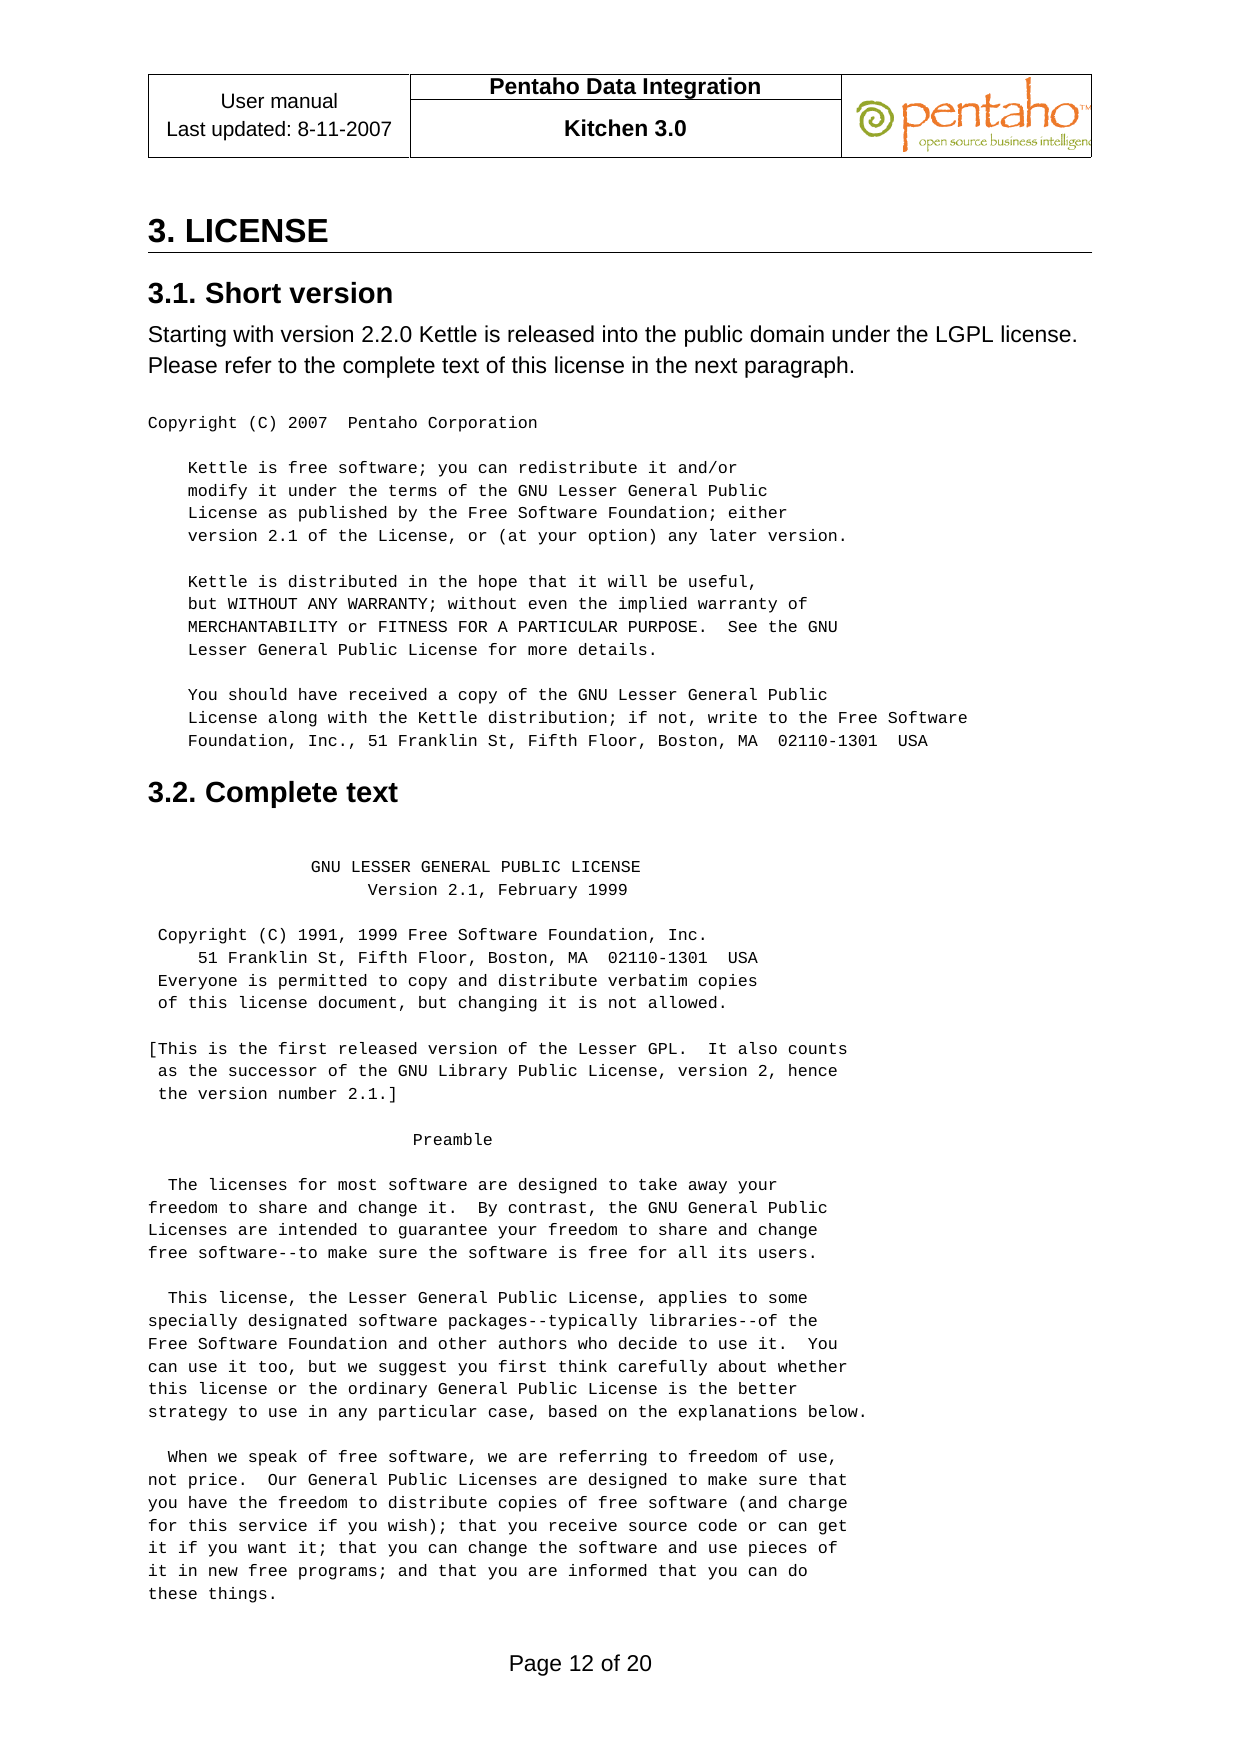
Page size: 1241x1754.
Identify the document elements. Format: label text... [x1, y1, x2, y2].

text Please refer to the complete text of this license in the next paragraph. [148, 353, 1092, 378]
text Starting with version 2.2.0 Kettle is released into the public domain under the LGPL license. [148, 322, 1092, 348]
subtitle Complete text [148, 776, 1092, 809]
subtitle License [148, 213, 1092, 252]
subtitle Short version [148, 277, 1092, 310]
text Copyright (C) 2007 Pentaho Corporation Kettle is free software; you can redistribute it and/or modify it under the terms of the GNU Lesser General Public License as published by the Free Software Foundation; either version 2.1 of the License, or (at your option) any later version. Kettle is distributed in the hope that it will be useful, but WITHOUT ANY WARRANTY; without even the implied warranty of MERCHANTABILITY or FITNESS FOR A PARTICULAR PURPOSE. See the GNU Lesser General Public License for more details. You should have received a copy of the GNU Lesser General Public License along with the Kettle distribution; if not, write to the Free Software Foundation, Inc., 51 Franklin St, Fifth Floor, Boston, MA 02110-1301 USA [148, 414, 1092, 751]
text GNU LESSER GENERAL PUBLIC LICENSE Version 2.1, February 1999 Copyright (C) 1991, 1999 Free Software Foundation, Inc. 51 Franklin St, Fifth Floor, Boston, MA 02110-1301 USA Everyone is permitted to copy and distribute verbatim copies of this license document, but changing it is not allowed. [This is the first released version of the Lesser GPL. It also counts as the successor of the GNU Library Public License, version 2, hence the version number 2.1.] Preamble The licenses for most software are designed to take away your freedom to share and change it. By contrast, the GNU General Public Licenses are intended to guarantee your freedom to share and change free software--to make sure the software is free for all its users. This license, the Lesser General Public License, applies to some specially designated software packages--typically libraries--of the Free Software Foundation and other authors who decide to use it. You can use it too, but we suggest you first think carefully about whether this license or the ordinary General Public License is the better strategy to use in any particular case, based on the explanations below. When we speak of free software, we are referring to freedom of use, not price. Our General Public Licenses are designed to make sure that you have the freedom to distribute copies of free software (and charge for this service if you wish); that you receive source code or can get it if you want it; that you can change the software and use pieces of it in new free programs; and that you are informed that you can do these things. [148, 852, 1092, 1604]
